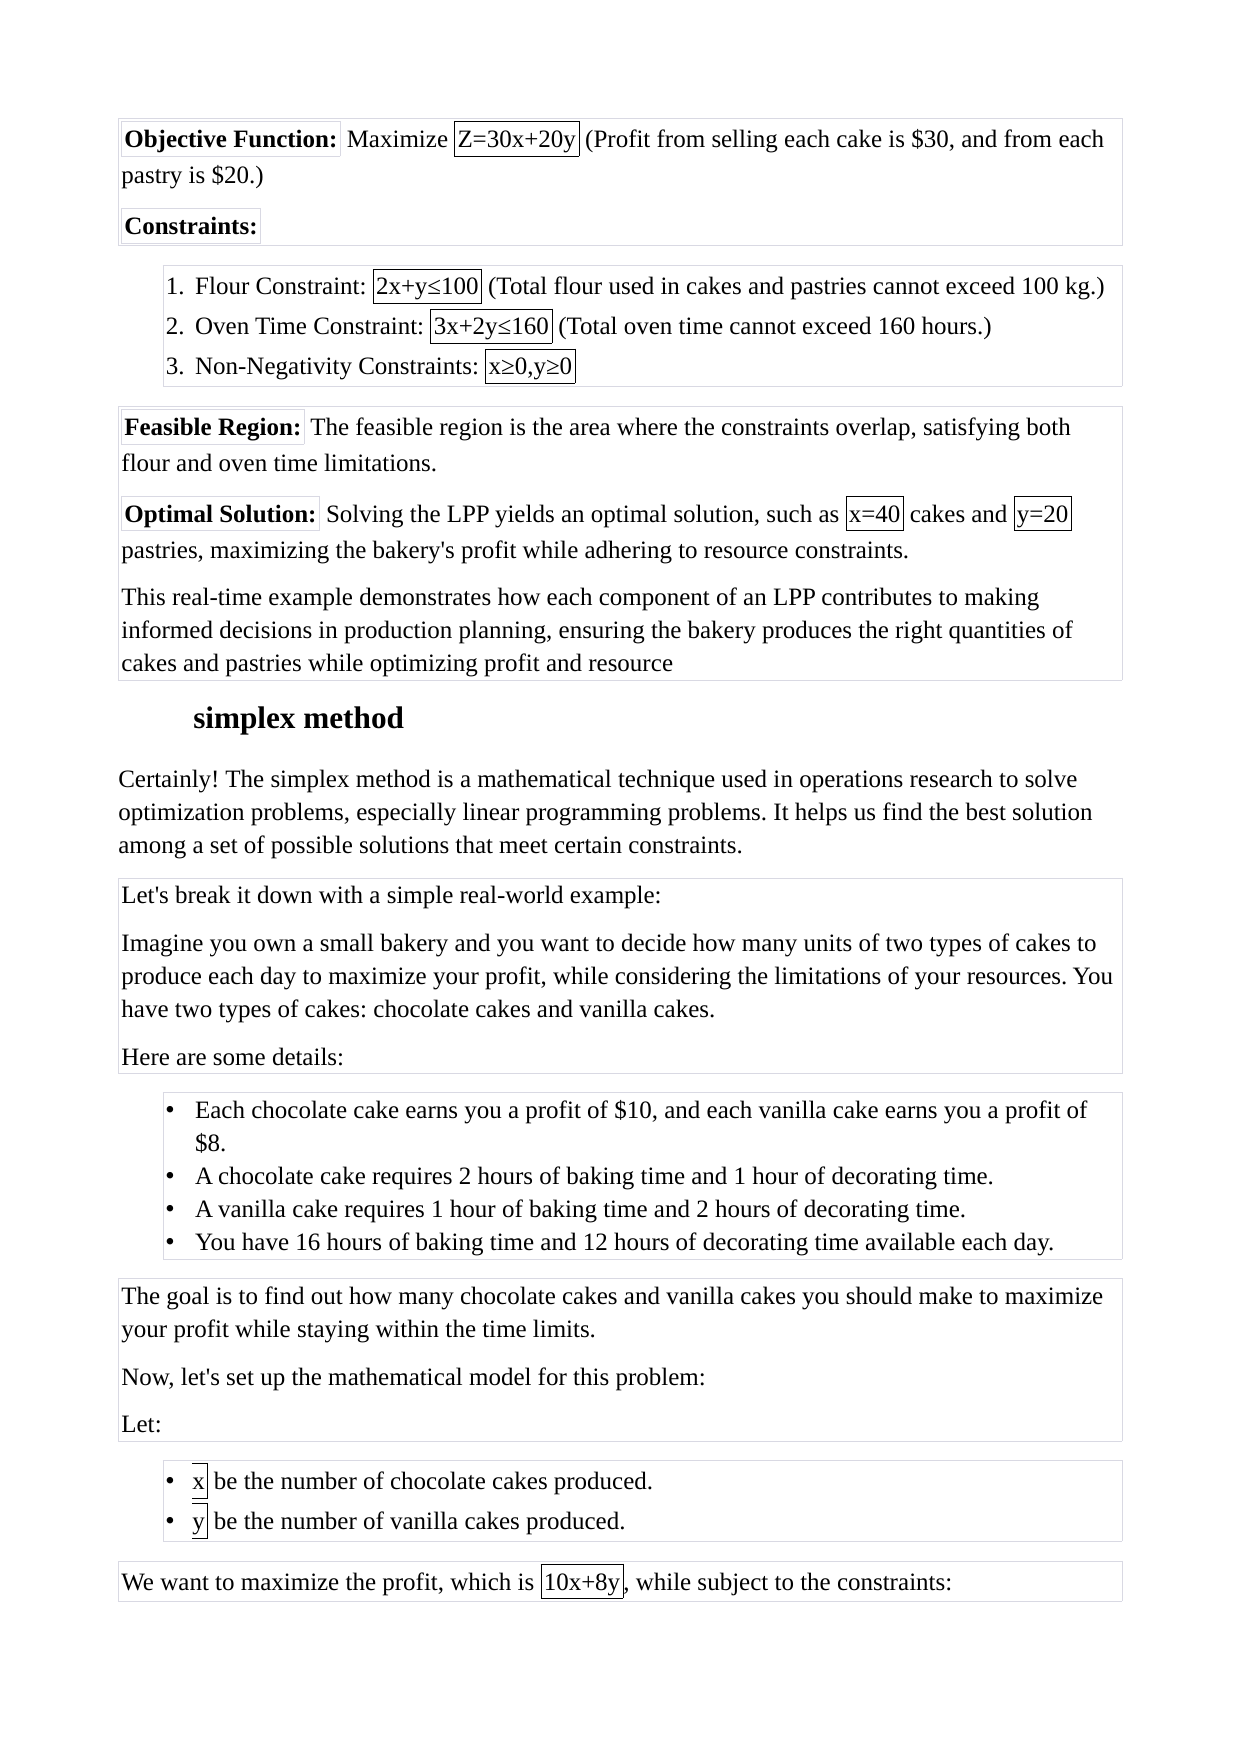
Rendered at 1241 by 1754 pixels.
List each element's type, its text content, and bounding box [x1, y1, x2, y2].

list Non-Negativity Constraints: x≥0,y≥0 [164, 345, 1122, 386]
text Objective Function: Maximize Z=30x+20y (Profit from selling each cake is $30, and from each pastry is $20.) [119, 119, 1122, 189]
text Here are some details: [119, 1039, 1122, 1073]
list Each chocolate cake earns you a profit of $10, and each vanilla cake earns you a profit of $8. [164, 1093, 1122, 1157]
list A vanilla cake requires 1 hour of baking time and 2 hours of decorating time. [164, 1191, 1122, 1223]
text This real-time example demonstrates how each component of an LPP contributes to making informed decisions in production planning, ensuring the bakery produces the right quantities of cakes and pastries while optimizing profit and resource [119, 579, 1122, 680]
text Now, let's set up the mathematical model for this problem: [119, 1359, 1122, 1390]
text Imagine you own a small bakery and you want to decide how many units of two types of cakes to produce each day to maximize your profit, while considering the limitations of your resources. You have two types of cakes: chocolate cakes and vanilla cakes. [119, 925, 1122, 1023]
text simplex method [118, 699, 1122, 735]
list Flour Constraint: 2x+y≤100 (Total flour used in cakes and pastries cannot exceed 100 kg.) [164, 266, 1122, 303]
list x be the number of chocolate cakes produced. [164, 1461, 1122, 1498]
list A chocolate cake requires 2 hours of baking time and 1 hour of decorating time. [164, 1158, 1122, 1190]
list Oven Time Constraint: 3x+2y≤160 (Total oven time cannot exceed 160 hours.) [164, 305, 1122, 343]
text Optimal Solution: Solving the LPP yields an optimal solution, such as x=40 cakes and y=20 pastries, maximizing the bakery's profit while adhering to resource constraints. [119, 493, 1122, 563]
list You have 16 hours of baking time and 12 hours of decorating time available each day. [164, 1224, 1122, 1259]
text Constraints: [119, 205, 1122, 245]
list y be the number of vanilla cakes produced. [164, 1500, 1122, 1541]
text The goal is to find out how many chocolate cakes and vanilla cakes you should make to maximize your profit while staying within the time limits. [119, 1279, 1122, 1343]
text We want to maximize the profit, which is 10x+8y, while subject to the constraints: [119, 1562, 1122, 1601]
text Certainly! The simplex method is a mathematical technique used in operations research to solve optimization problems, especially linear programming problems. It helps us find the best solution among a set of possible solutions that meet certain constraints. [118, 764, 1122, 858]
text Let: [119, 1406, 1122, 1441]
text Feasible Region: The feasible region is the area where the constraints overlap, satisfying both flour and oven time limitations. [119, 407, 1122, 477]
text Let's break it down with a simple real-world example: [119, 879, 1122, 909]
